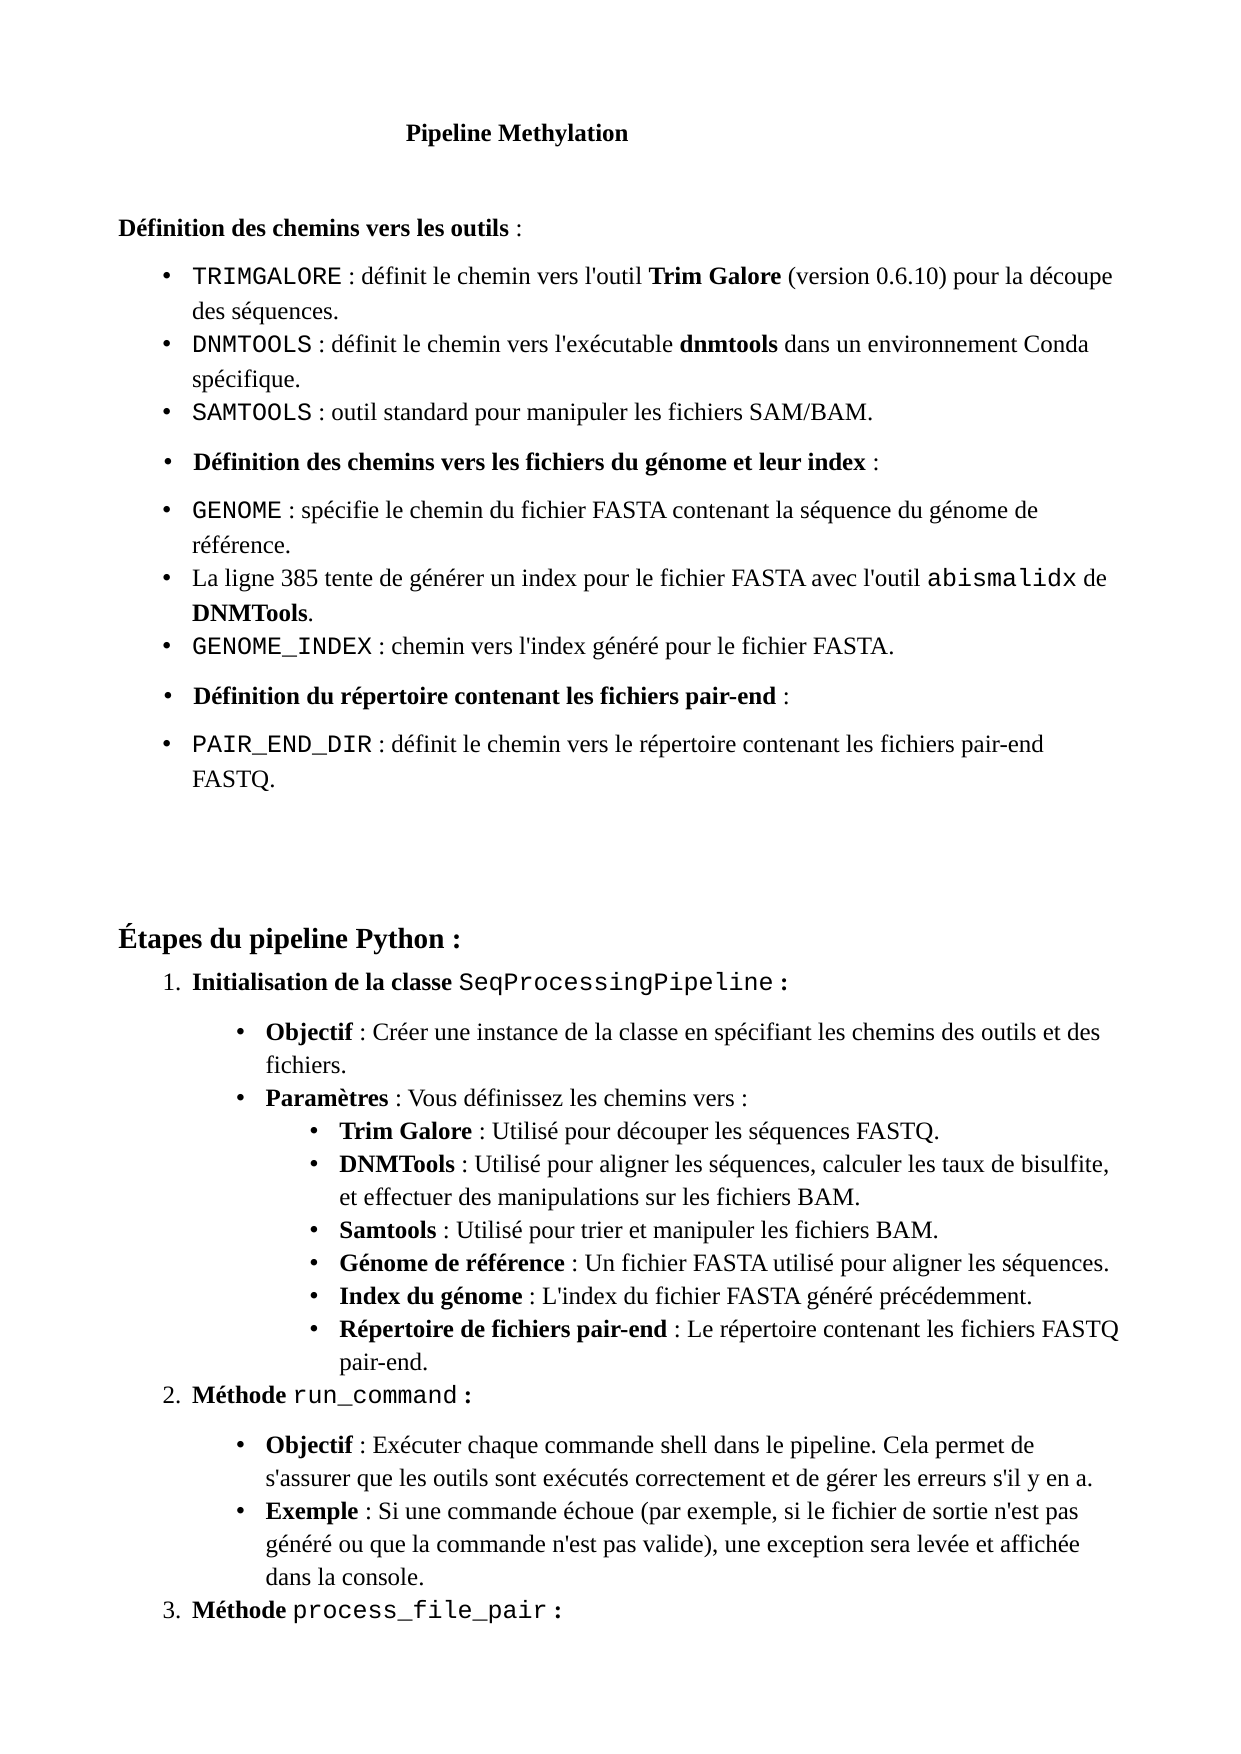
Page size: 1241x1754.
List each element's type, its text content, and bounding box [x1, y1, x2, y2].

list Répertoire de fichiers pair-end : Le répertoire contenant les fichiers FASTQ pair-end. [309, 1314, 1122, 1376]
list Paramètres : Vous définissez les chemins vers : [236, 1083, 1122, 1112]
list DNMTOOLS : définit le chemin vers l'exécutable dnmtools dans un environnement Conda spécifique. [162, 329, 1122, 393]
text Définition des chemins vers les outils : [118, 213, 1122, 242]
list SAMTOOLS : outil standard pour manipuler les fichiers SAM/BAM. [162, 397, 1122, 428]
subtitle Étapes du pipeline Python : [118, 921, 1122, 955]
text Pipeline Methylation [118, 118, 1122, 147]
list GENOME_INDEX : chemin vers l'index généré pour le fichier FASTA. [162, 631, 1122, 662]
list TRIMGALORE : définit le chemin vers l'outil Trim Galore (version 0.6.10) pour la découpe des séquences. [162, 261, 1122, 325]
list Objectif : Exécuter chaque commande shell dans le pipeline. Cela permet de s'assurer que les outils sont exécutés correctement et de gérer les erreurs s'il y en a. [236, 1430, 1122, 1492]
list Méthode process_file_pair : [162, 1596, 1122, 1626]
list Exemple : Si une commande échoue (par exemple, si le fichier de sortie n'est pas généré ou que la commande n'est pas valide), une exception sera levée et affichée dans la console. [236, 1496, 1122, 1591]
list Initialisation de la classe SeqProcessingPipeline : [162, 967, 1122, 998]
list Méthode run_command : [162, 1380, 1122, 1411]
list Génome de référence : Un fichier FASTA utilisé pour aligner les séquences. [309, 1248, 1122, 1277]
list Définition du répertoire contenant les fichiers pair-end : [164, 681, 1122, 710]
list Samtools : Utilisé pour trier et manipuler les fichiers BAM. [309, 1215, 1122, 1244]
list La ligne 385 tente de générer un index pour le fichier FASTA avec l'outil abismalidx de DNMTools. [162, 563, 1122, 627]
list Définition des chemins vers les fichiers du génome et leur index : [164, 447, 1122, 476]
list Objectif : Créer une instance de la classe en spécifiant les chemins des outils et des fichiers. [236, 1017, 1122, 1079]
list Trim Galore : Utilisé pour découper les séquences FASTQ. [309, 1116, 1122, 1145]
list Index du génome : L'index du fichier FASTA généré précédemment. [309, 1281, 1122, 1310]
list PAIR_END_DIR : définit le chemin vers le répertoire contenant les fichiers pair-end FASTQ. [162, 729, 1122, 792]
list GENOME : spécifie le chemin du fichier FASTA contenant la séquence du génome de référence. [162, 495, 1122, 559]
list DNMTools : Utilisé pour aligner les séquences, calculer les taux de bisulfite, et effectuer des manipulations sur les fichiers BAM. [309, 1149, 1122, 1211]
